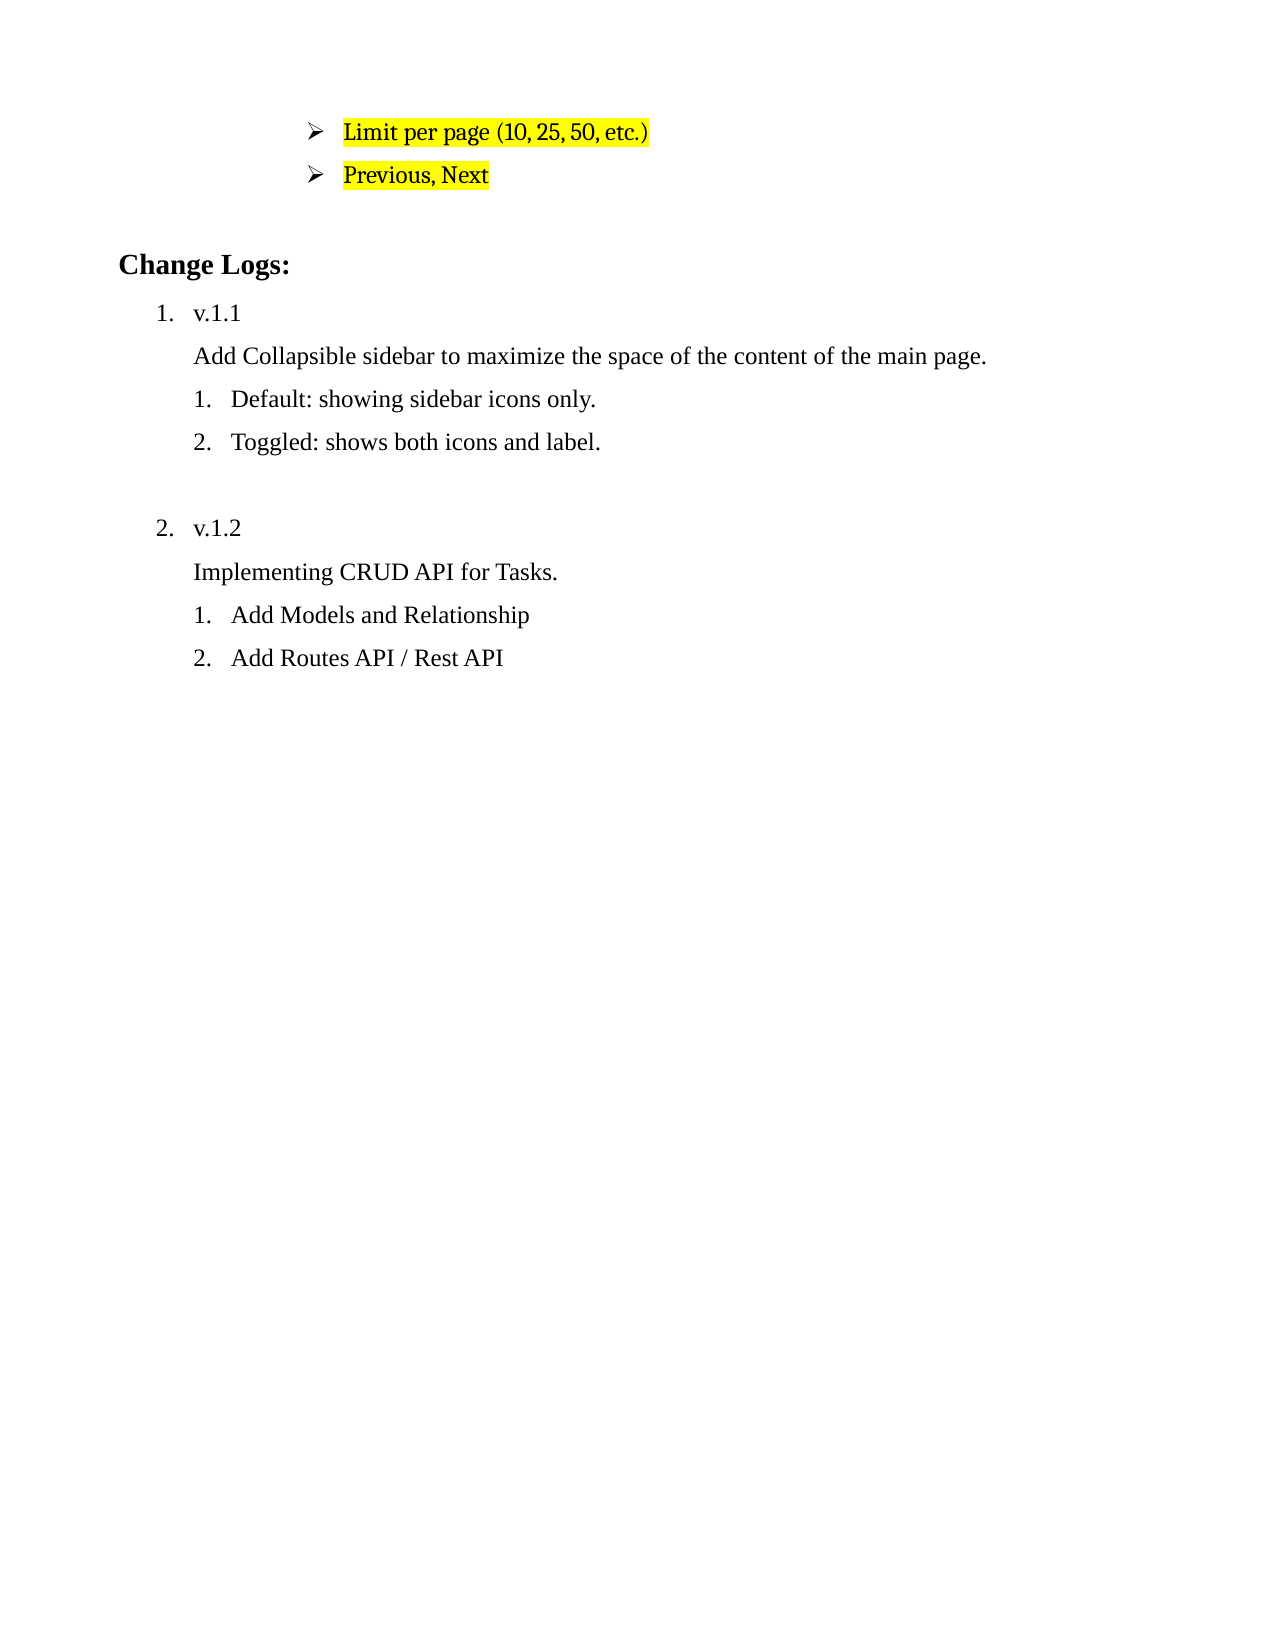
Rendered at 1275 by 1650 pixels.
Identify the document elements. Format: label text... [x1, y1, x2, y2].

text Change Logs: [118, 247, 1157, 281]
list v.1.1 [156, 298, 1157, 327]
list v.1.2 [156, 513, 1157, 542]
list Implementing CRUD API for Tasks. [156, 557, 1157, 585]
list Previous, Next [306, 161, 1157, 190]
list Add Models and Relationship [193, 600, 1157, 628]
list Toggled: shows both icons and label. [193, 427, 1157, 456]
list Add Routes API / Rest API [193, 643, 1157, 672]
list Default: showing sidebar icons only. [193, 384, 1157, 413]
list Add Collapsible sidebar to maximize the space of the content of the main page. [156, 341, 1157, 370]
list Limit per page (10, 25, 50, etc.) [306, 118, 1157, 147]
